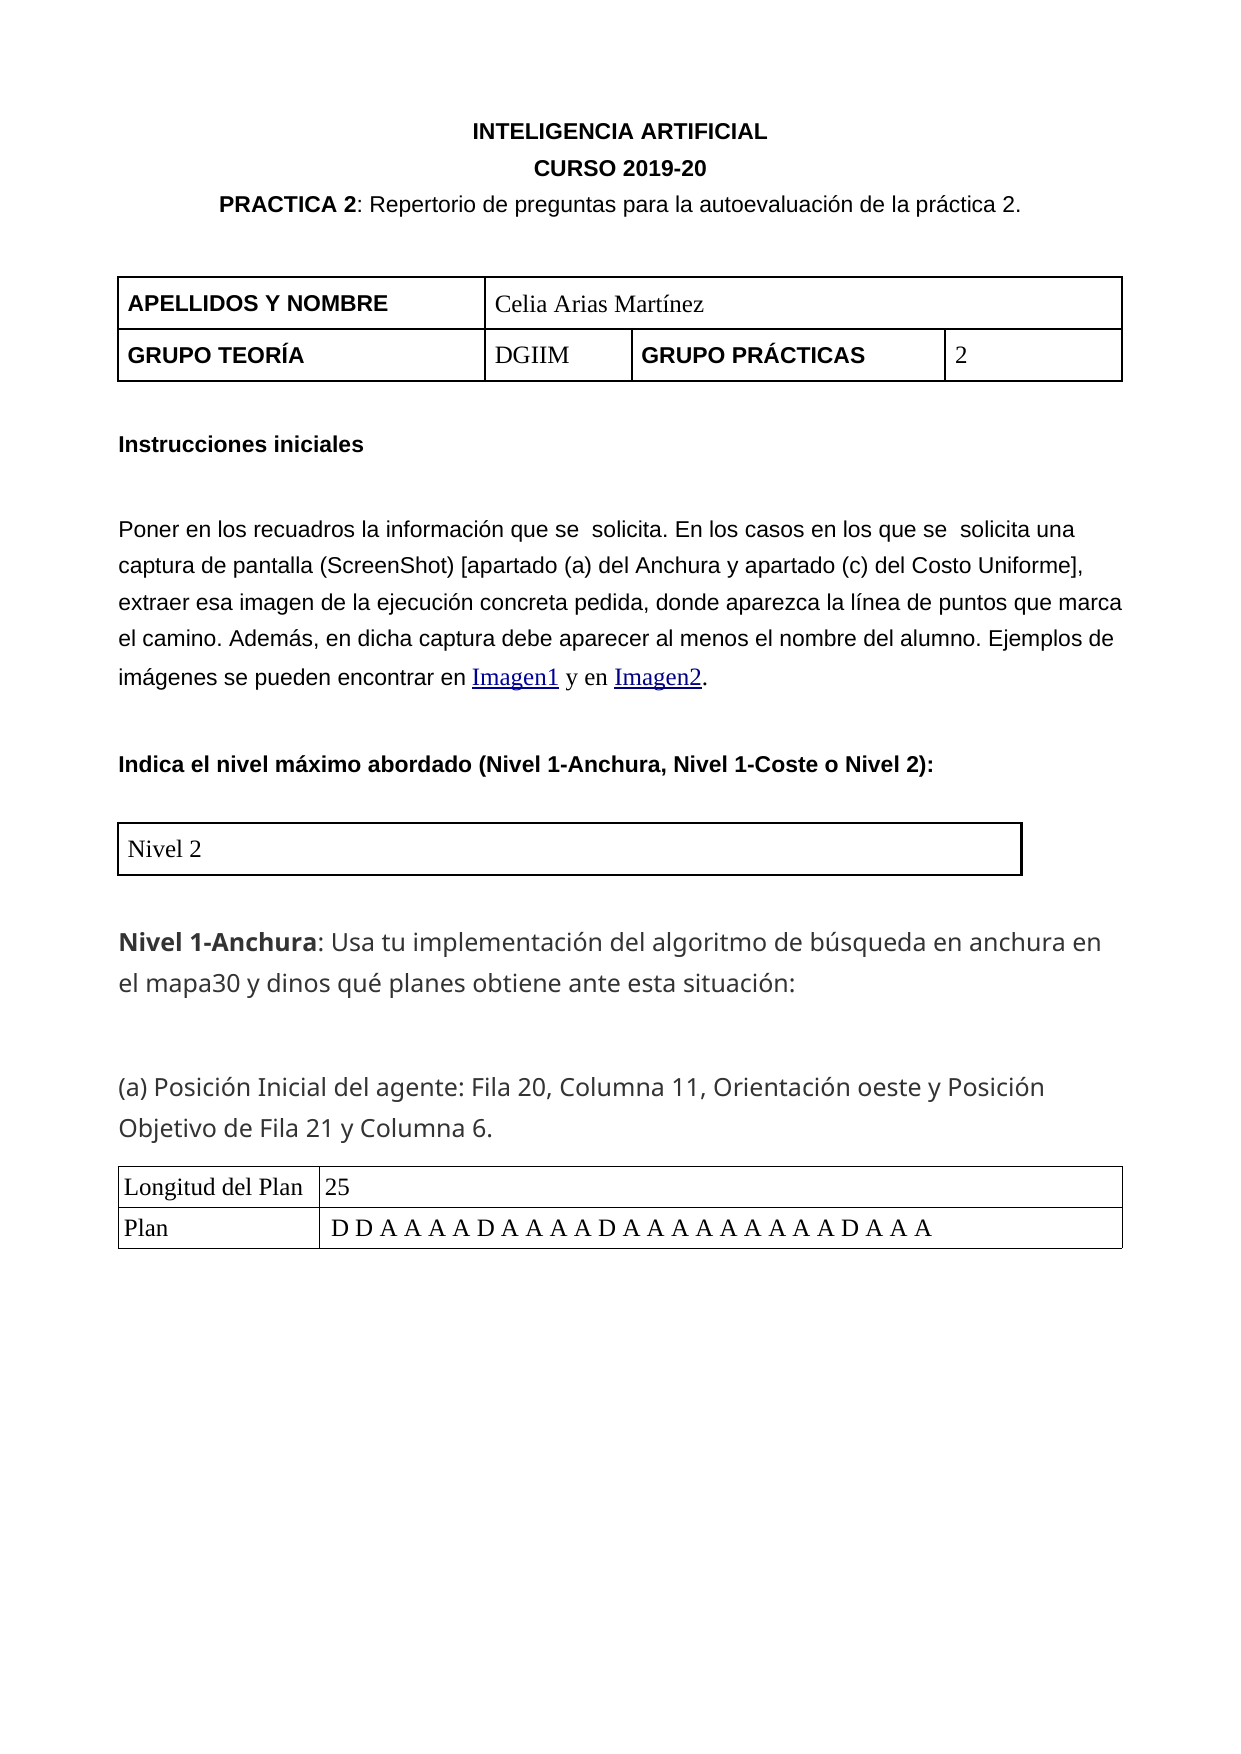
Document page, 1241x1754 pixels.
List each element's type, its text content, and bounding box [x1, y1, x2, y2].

text Indica el nivel máximo abordado (Nivel 1-Anchura, Nivel 1-Coste o Nivel 2): [118, 751, 1122, 777]
table_cell D D A A A A D A A A A D A A A A A A A A A D A A A [320, 1208, 1122, 1248]
table_cell Plan [119, 1208, 319, 1248]
table_cell DGIIM [486, 330, 631, 379]
table_header Nivel 2 [119, 824, 1020, 873]
table_cell GRUPO PRÁCTICAS [633, 330, 944, 379]
text PRACTICA 2: Repertorio de preguntas para la autoevaluación de la práctica 2. [118, 191, 1122, 217]
text (a) Posición Inicial del agente: Fila 20, Columna 11, Orientación oeste y Posición Objetivo de Fila 21 y Columna 6. [118, 1070, 1122, 1145]
text Nivel 1-Anchura: Usa tu implementación del algoritmo de búsqueda en anchura en el mapa30 y dinos qué planes obtiene ante esta situación: [118, 925, 1122, 999]
text INTELIGENCIA ARTIFICIAL [118, 118, 1122, 144]
table_cell 2 [946, 330, 1121, 379]
text Instrucciones iniciales [118, 431, 1122, 457]
table_header APELLIDOS Y NOMBRE [119, 278, 484, 328]
table_header Longitud del Plan [119, 1167, 319, 1207]
table_header Celia Arias Martínez [486, 278, 1121, 328]
table_header 25 [320, 1167, 1122, 1207]
table_cell GRUPO TEORÍA [119, 330, 484, 379]
text Poner en los recuadros la información que se solicita. En los casos en los que se solicita una captura de pantalla (ScreenShot) [apartado (a) del Anchura y apartado (c) del Costo Uniforme], extraer esa imagen de la ejecución concreta pedida, donde aparezca la línea de puntos que marca el camino. Además, en dicha captura debe aparecer al menos el nombre del alumno. Ejemplos de imágenes se pueden encontrar en Imagen1 y en Imagen2. [118, 516, 1122, 691]
text CURSO 2019-20 [118, 154, 1122, 181]
